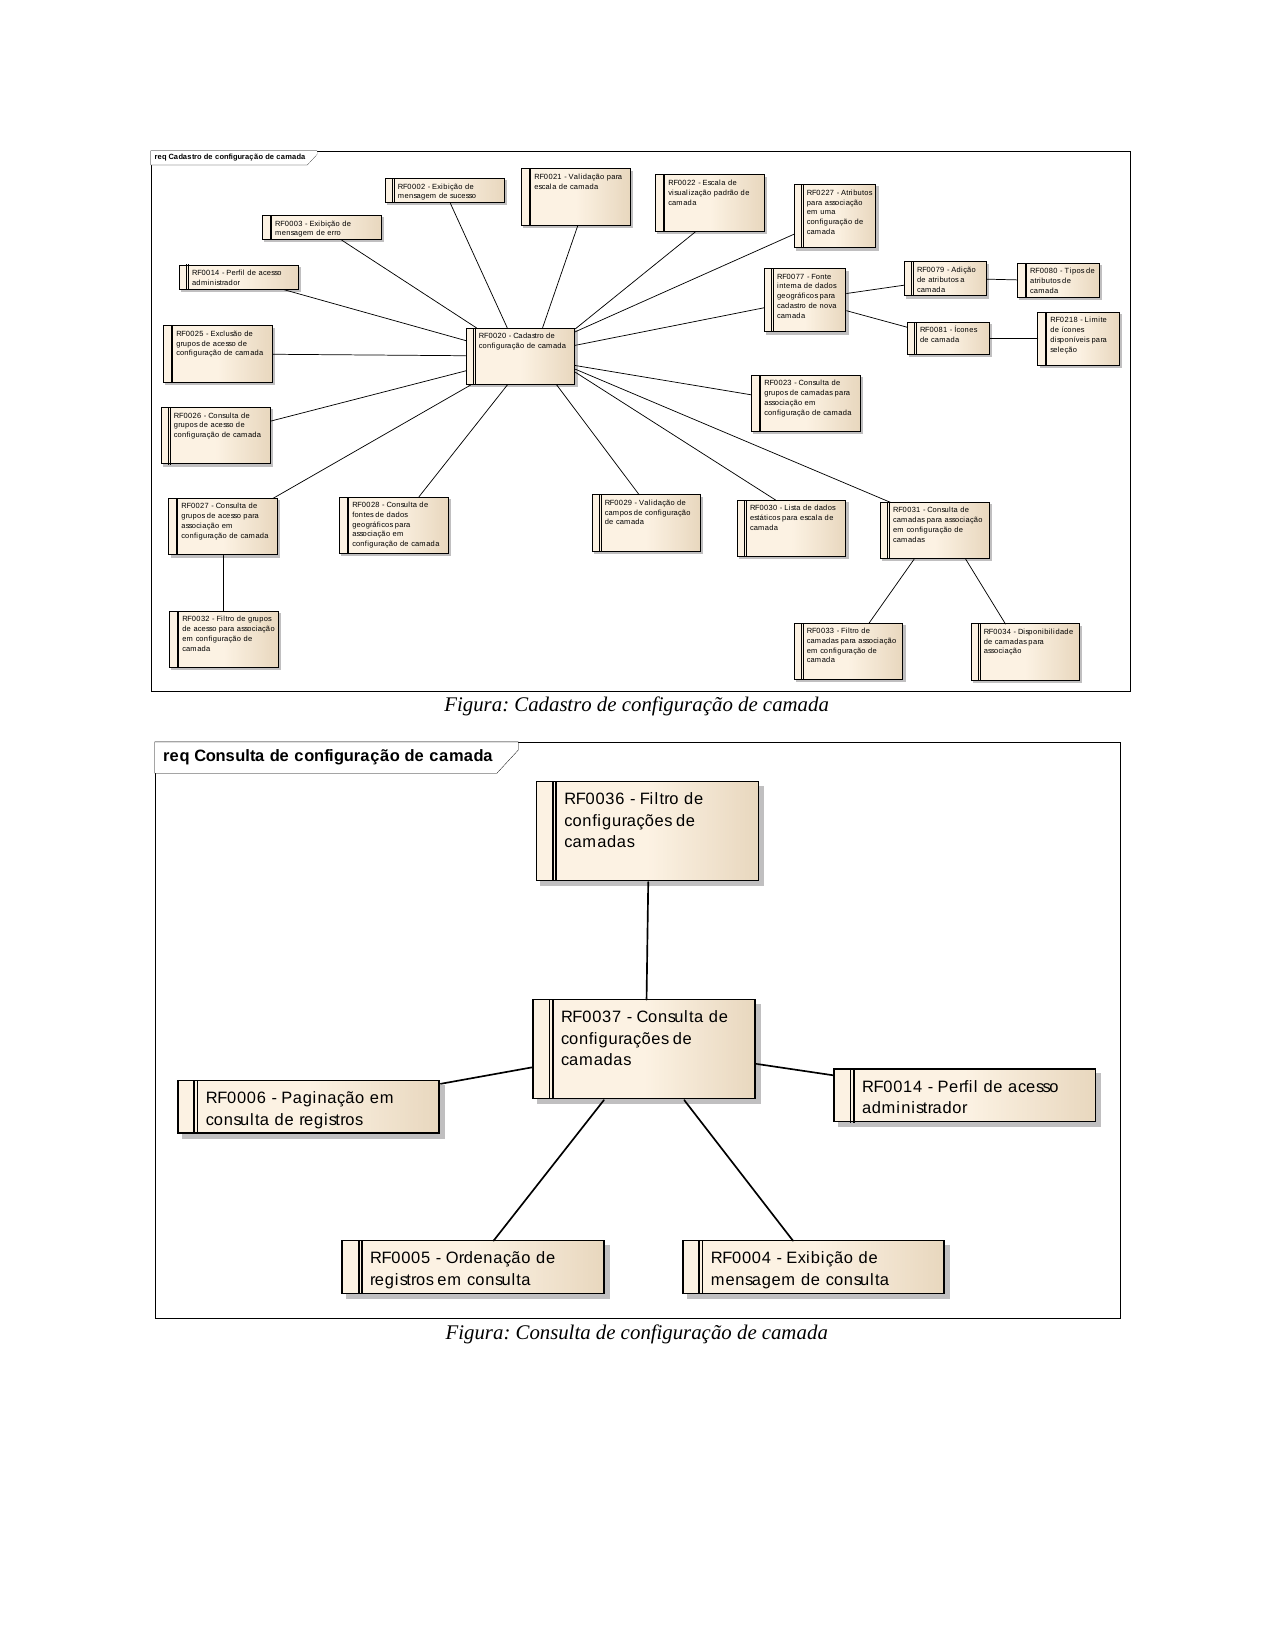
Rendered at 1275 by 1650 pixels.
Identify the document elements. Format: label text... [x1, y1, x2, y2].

text Figura: Cadastro de configuração de camada [150, 692, 1125, 716]
text Figura: Consulta de configuração de camada [150, 1320, 1125, 1344]
